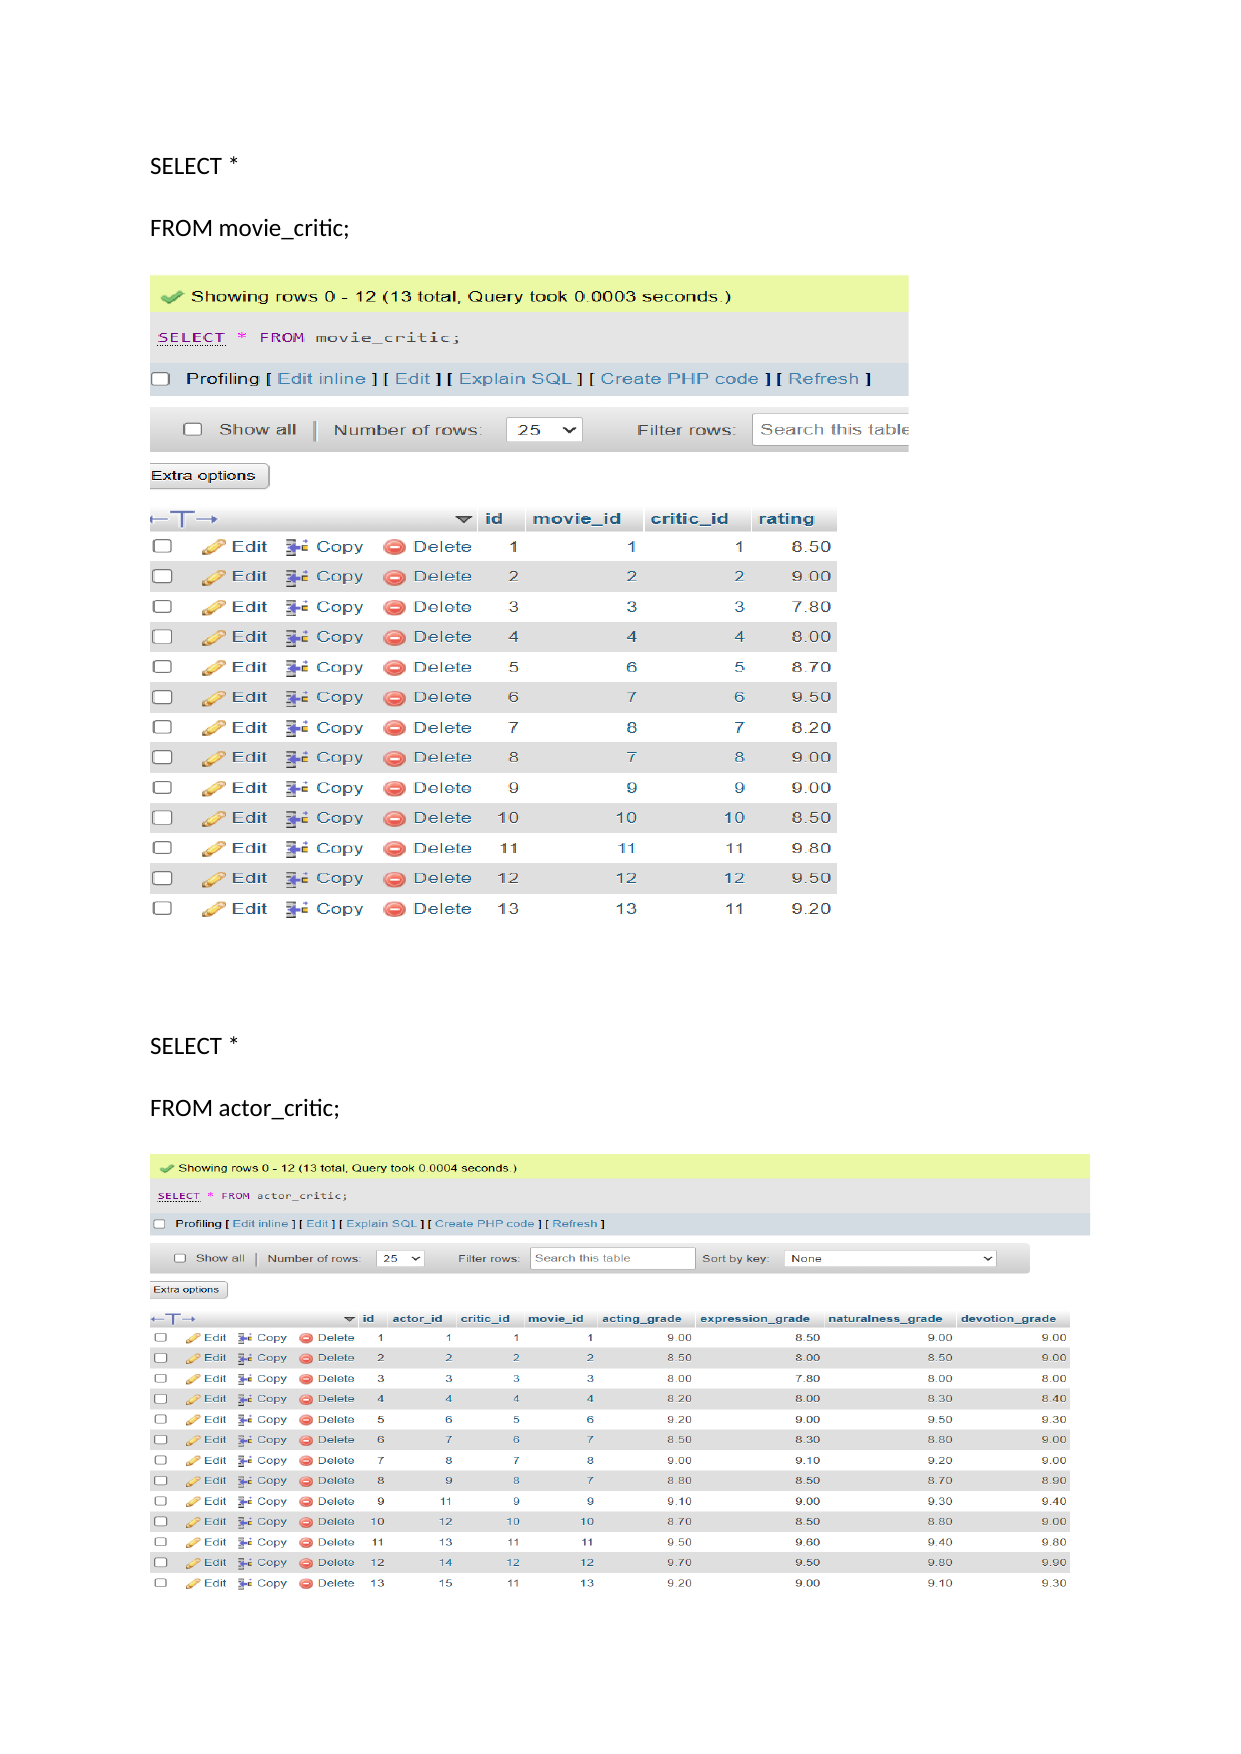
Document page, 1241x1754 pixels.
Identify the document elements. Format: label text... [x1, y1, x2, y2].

text SELECT * [150, 150, 1090, 181]
text FROM movie_critic; [150, 212, 1090, 243]
text FROM actor_critic; [150, 1092, 1090, 1123]
text SELECT * [150, 1030, 1090, 1061]
